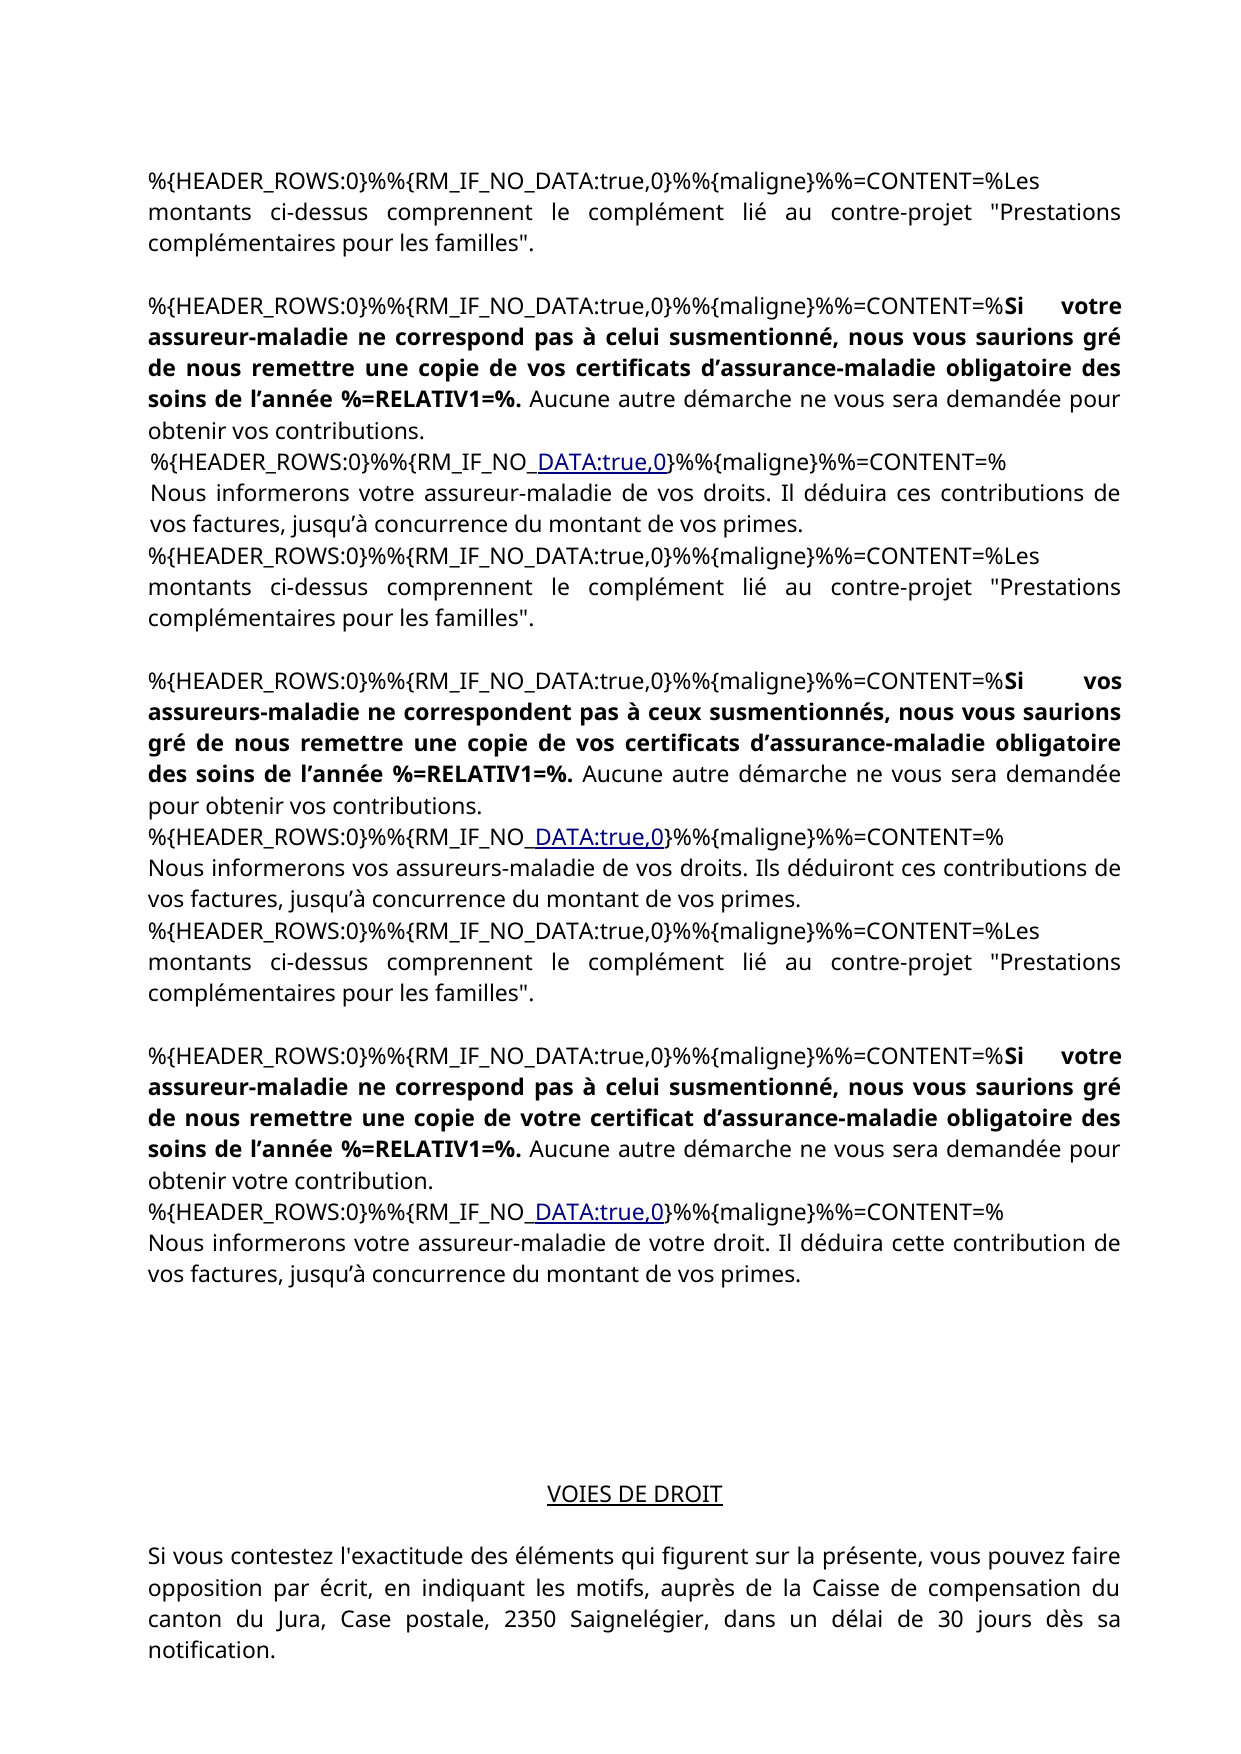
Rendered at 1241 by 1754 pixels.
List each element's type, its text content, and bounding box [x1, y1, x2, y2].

table_header %{HEADER_ROWS:0}%%{RM_IF_NO_DATA:true,0}%%{maligne}%%=CONTENT=% Nous informerons votre assureur-maladie de vos droits. Il déduira ces contributions de vos factures, jusqu’à concurrence du montant de vos primes. [150, 446, 1122, 540]
table_header %{HEADER_ROWS:0}%%{RM_IF_NO_DATA:true,0}%%{maligne}%%=CONTENT=%Si votre assureur-maladie ne correspond pas à celui susmentionné, nous vous saurions gré de nous remettre une copie de vos certificats d’assurance-maladie obligatoire des soins de l’année %=RELATIV1=%. Aucune autre démarche ne vous sera demandée pour obtenir vos contributions. [148, 290, 1122, 446]
table_header %{HEADER_ROWS:0}%%{RM_IF_NO_DATA:true,0}%%{maligne}%%=CONTENT=%Les montants ci-dessus comprennent le complément lié au contre-projet "Prestations complémentaires pour les familles". [148, 165, 1122, 290]
table_header %{HEADER_ROWS:0}%%{RM_IF_NO_DATA:true,0}%%{maligne}%%=CONTENT=%Les montants ci-dessus comprennent le complément lié au contre-projet "Prestations complémentaires pour les familles". [148, 915, 1122, 1040]
table_header %{HEADER_ROWS:0}%%{RM_IF_NO_DATA:true,0}%%{maligne}%%=CONTENT=%Si vos assureurs-maladie ne correspondent pas à ceux susmentionnés, nous vous saurions gré de nous remettre une copie de vos certificats d’assurance-maladie obligatoire des soins de l’année %=RELATIV1=%. Aucune autre démarche ne vous sera demandée pour obtenir vos contributions. [148, 665, 1122, 821]
table_header %{HEADER_ROWS:0}%%{RM_IF_NO_DATA:true,0}%%{maligne}%%=CONTENT=%Les montants ci-dessus comprennent le complément lié au contre-projet "Prestations complémentaires pour les familles". [148, 540, 1122, 665]
table_header %{HEADER_ROWS:0}%%{RM_IF_NO_DATA:true,0}%%{maligne}%%=CONTENT=% Nous informerons vos assureurs-maladie de vos droits. Ils déduiront ces contributions de vos factures, jusqu’à concurrence du montant de vos primes. [148, 821, 1122, 915]
table_header %{HEADER_ROWS:0}%%{RM_IF_NO_DATA:true,0}%%{maligne}%%=CONTENT=%Si votre assureur-maladie ne correspond pas à celui susmentionné, nous vous saurions gré de nous remettre une copie de votre certificat d’assurance-maladie obligatoire des soins de l’année %=RELATIV1=%. Aucune autre démarche ne vous sera demandée pour obtenir votre contribution. [148, 1040, 1122, 1196]
table_header %{HEADER_ROWS:0}%%{RM_IF_NO_DATA:true,0}%%{maligne}%%=CONTENT=% Nous informerons votre assureur-maladie de votre droit. Il déduira cette contribution de vos factures, jusqu’à concurrence du montant de vos primes. [148, 1196, 1122, 1290]
